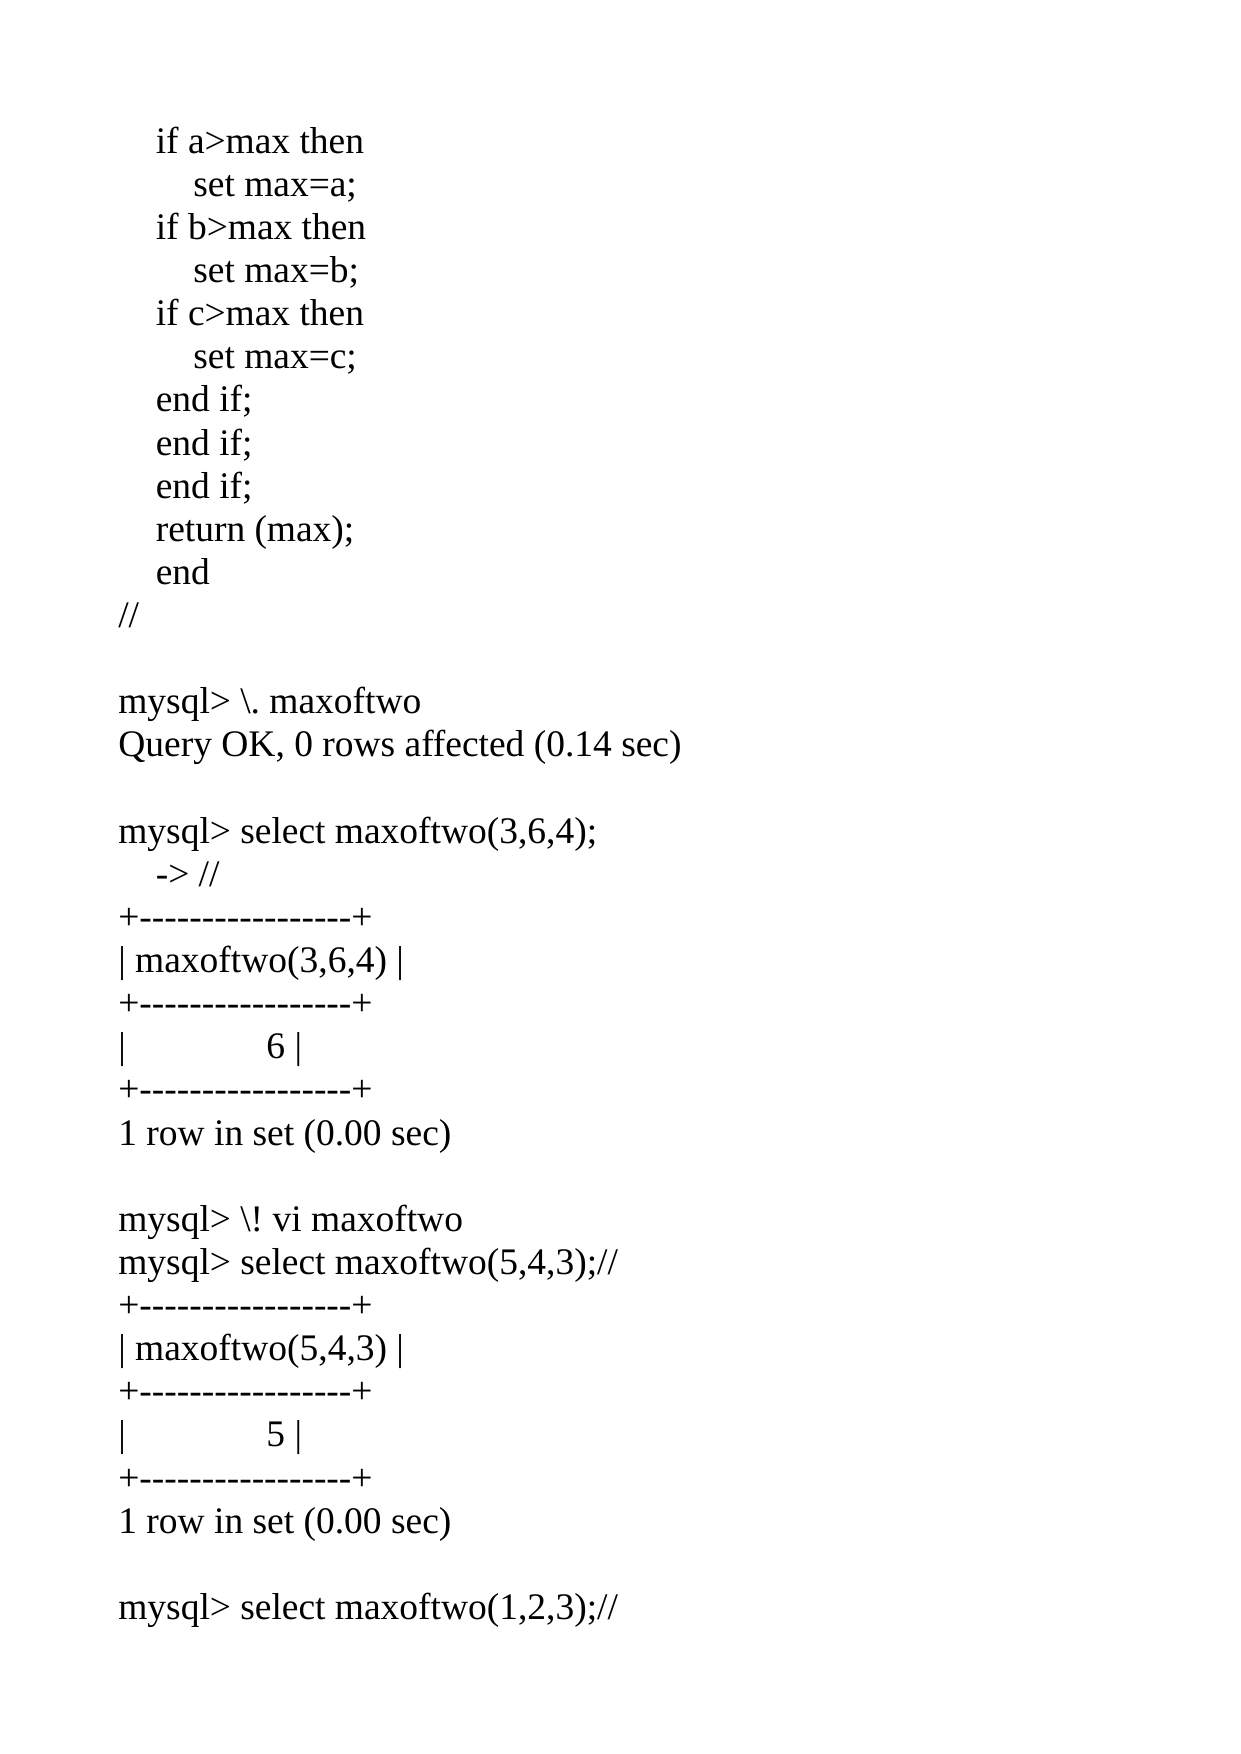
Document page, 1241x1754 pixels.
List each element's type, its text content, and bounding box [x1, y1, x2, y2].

text mysql> \. maxoftwo [118, 679, 1122, 722]
text | 5 | [118, 1412, 1122, 1455]
text | 6 | [118, 1024, 1122, 1067]
text mysql> select maxoftwo(5,4,3);// [118, 1239, 1122, 1282]
text 1 row in set (0.00 sec) [118, 1110, 1122, 1153]
text mysql> select maxoftwo(1,2,3);// [118, 1584, 1122, 1627]
text if a>max then [118, 118, 1122, 161]
text // [118, 592, 1122, 636]
text end if; [118, 420, 1122, 463]
text end if; [118, 377, 1122, 420]
text if b>max then [118, 204, 1122, 247]
text Query OK, 0 rows affected (0.14 sec) [118, 722, 1122, 765]
text +-----------------+ [118, 894, 1122, 937]
text +-----------------+ [118, 1369, 1122, 1412]
text mysql> \! vi maxoftwo [118, 1196, 1122, 1239]
text set max=b; [118, 247, 1122, 291]
text +-----------------+ [118, 1067, 1122, 1110]
text +-----------------+ [118, 1455, 1122, 1498]
text if c>max then [118, 291, 1122, 334]
text end if; [118, 463, 1122, 506]
text set max=a; [118, 161, 1122, 204]
text mysql> select maxoftwo(3,6,4); [118, 808, 1122, 851]
text +-----------------+ [118, 981, 1122, 1024]
text | maxoftwo(5,4,3) | [118, 1326, 1122, 1369]
text set max=c; [118, 334, 1122, 377]
text | maxoftwo(3,6,4) | [118, 937, 1122, 981]
text 1 row in set (0.00 sec) [118, 1498, 1122, 1541]
text -> // [118, 851, 1122, 894]
text return (max); [118, 506, 1122, 549]
text +-----------------+ [118, 1282, 1122, 1326]
text end [118, 549, 1122, 592]
